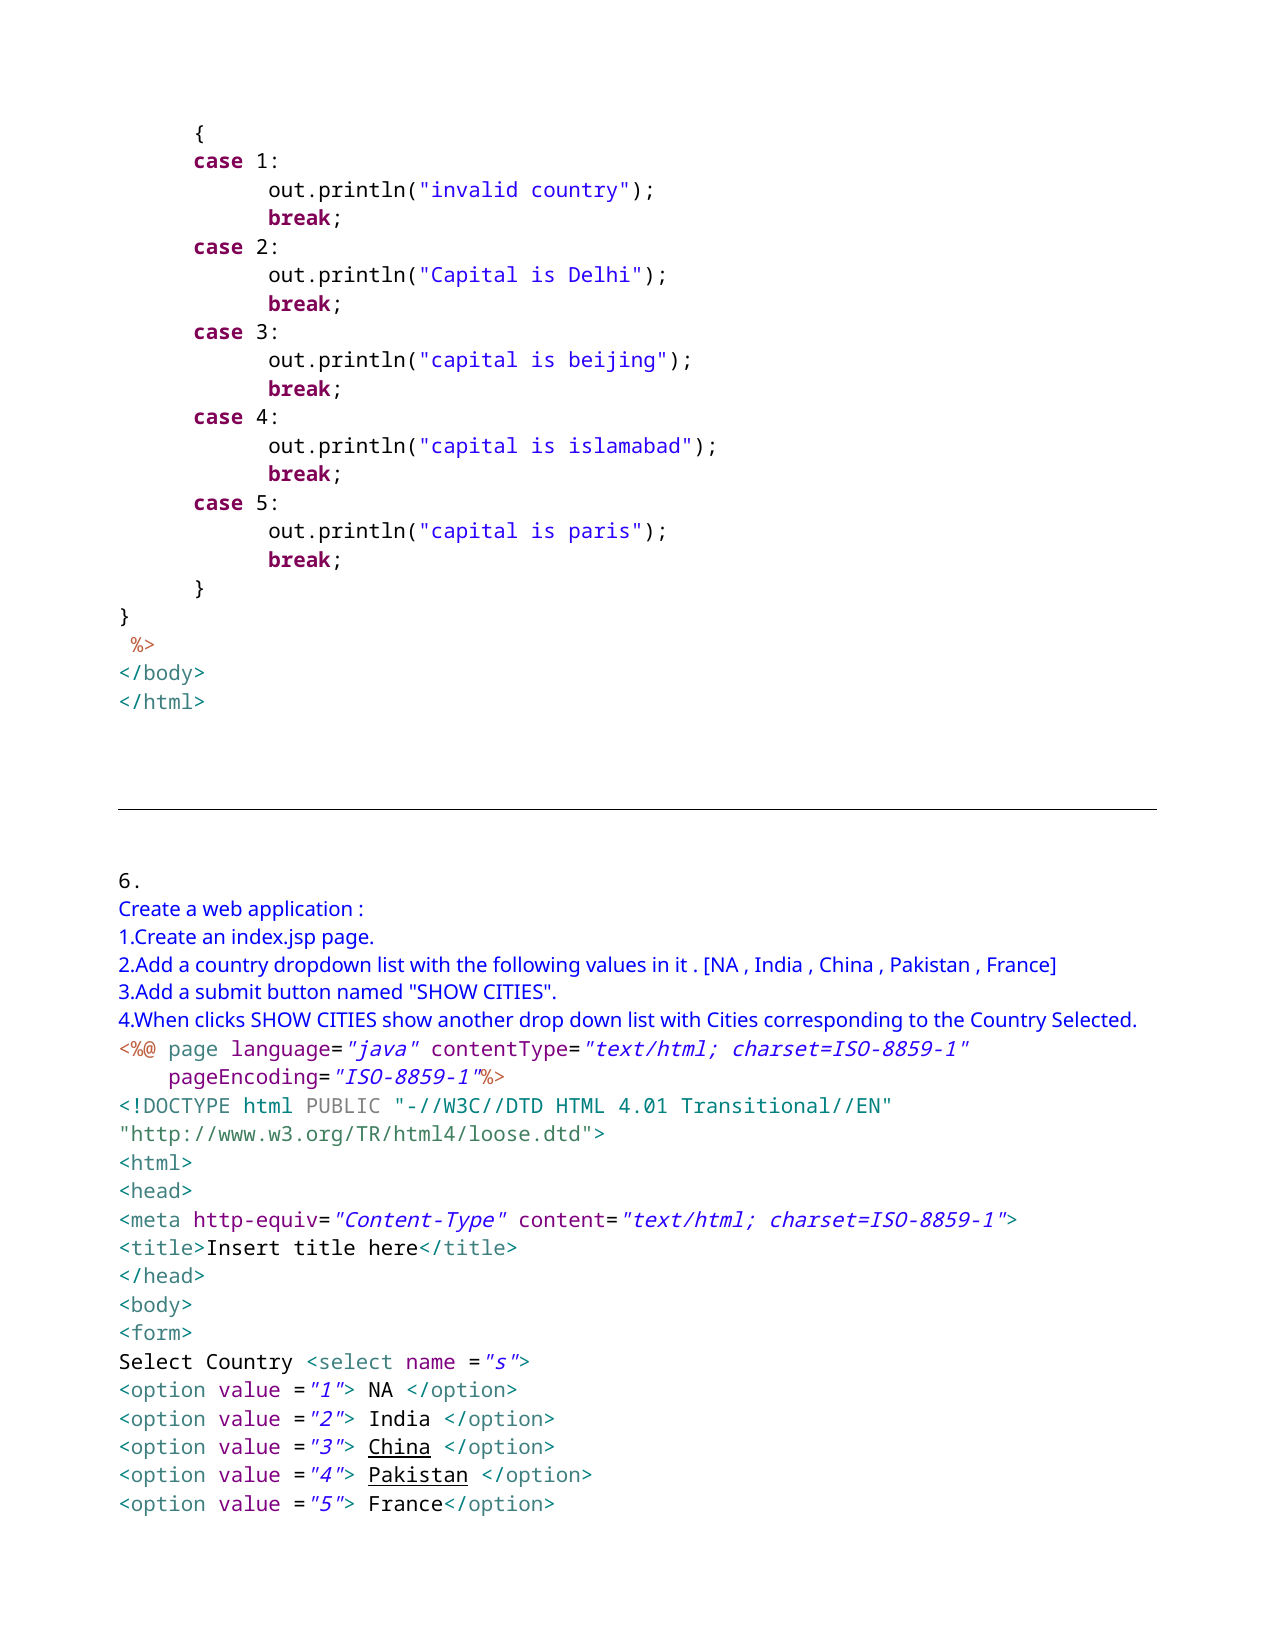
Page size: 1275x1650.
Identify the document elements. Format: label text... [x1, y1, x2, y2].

text out.println("capital is paris"); [118, 516, 1157, 545]
text <option value ="5"> France</option> [118, 1489, 1157, 1517]
text case 3: [118, 317, 1157, 346]
text 6. [118, 866, 1157, 895]
text </head> [118, 1262, 1157, 1290]
text </html> [118, 687, 1157, 715]
text break; [118, 289, 1157, 317]
text <option value ="2"> India </option> [118, 1404, 1157, 1432]
text break; [118, 374, 1157, 402]
text case 5: [118, 488, 1157, 516]
text </body> [118, 658, 1157, 687]
text out.println("invalid country"); [118, 175, 1157, 203]
text <option value ="4"> Pakistan </option> [118, 1461, 1157, 1489]
text case 4: [118, 402, 1157, 431]
text out.println("capital is islamabad"); [118, 431, 1157, 459]
text } [118, 602, 1157, 630]
text break; [118, 203, 1157, 232]
text <option value ="3"> China </option> [118, 1432, 1157, 1461]
text out.println("capital is beijing"); [118, 346, 1157, 374]
text <option value ="1"> NA </option> [118, 1375, 1157, 1404]
text case 2: [118, 232, 1157, 260]
text <meta http-equiv="Content-Type" content="text/html; charset=ISO-8859-1"> [118, 1205, 1157, 1233]
text break; [118, 459, 1157, 488]
text Select Country <select name ="s"> [118, 1347, 1157, 1375]
text <%@ page language="java" contentType="text/html; charset=ISO-8859-1" [118, 1034, 1157, 1062]
text case 1: [118, 147, 1157, 175]
text <!DOCTYPE html PUBLIC "-//W3C//DTD HTML 4.01 Transitional//EN" "http://www.w3.org/TR/html4/loose.dtd"> [118, 1091, 1157, 1148]
text out.println("Capital is Delhi"); [118, 260, 1157, 289]
text Create a web application : 1.Create an index.jsp page. 2.Add a country dropdown list with the following values in it . [NA , India , China , Pakistan , France] 3.Add a submit button named "SHOW CITIES". 4.When clicks SHOW CITIES show another drop down list with Cities corresponding to the Country Selected. [118, 895, 1157, 1034]
text } [118, 573, 1157, 602]
text <title>Insert title here</title> [118, 1233, 1157, 1262]
text <html> [118, 1148, 1157, 1176]
text break; [118, 545, 1157, 573]
text <head> [118, 1176, 1157, 1205]
text { [118, 118, 1157, 147]
text pageEncoding="ISO-8859-1"%> [118, 1062, 1157, 1091]
text <body> [118, 1290, 1157, 1318]
text <form> [118, 1318, 1157, 1347]
text %> [118, 630, 1157, 658]
